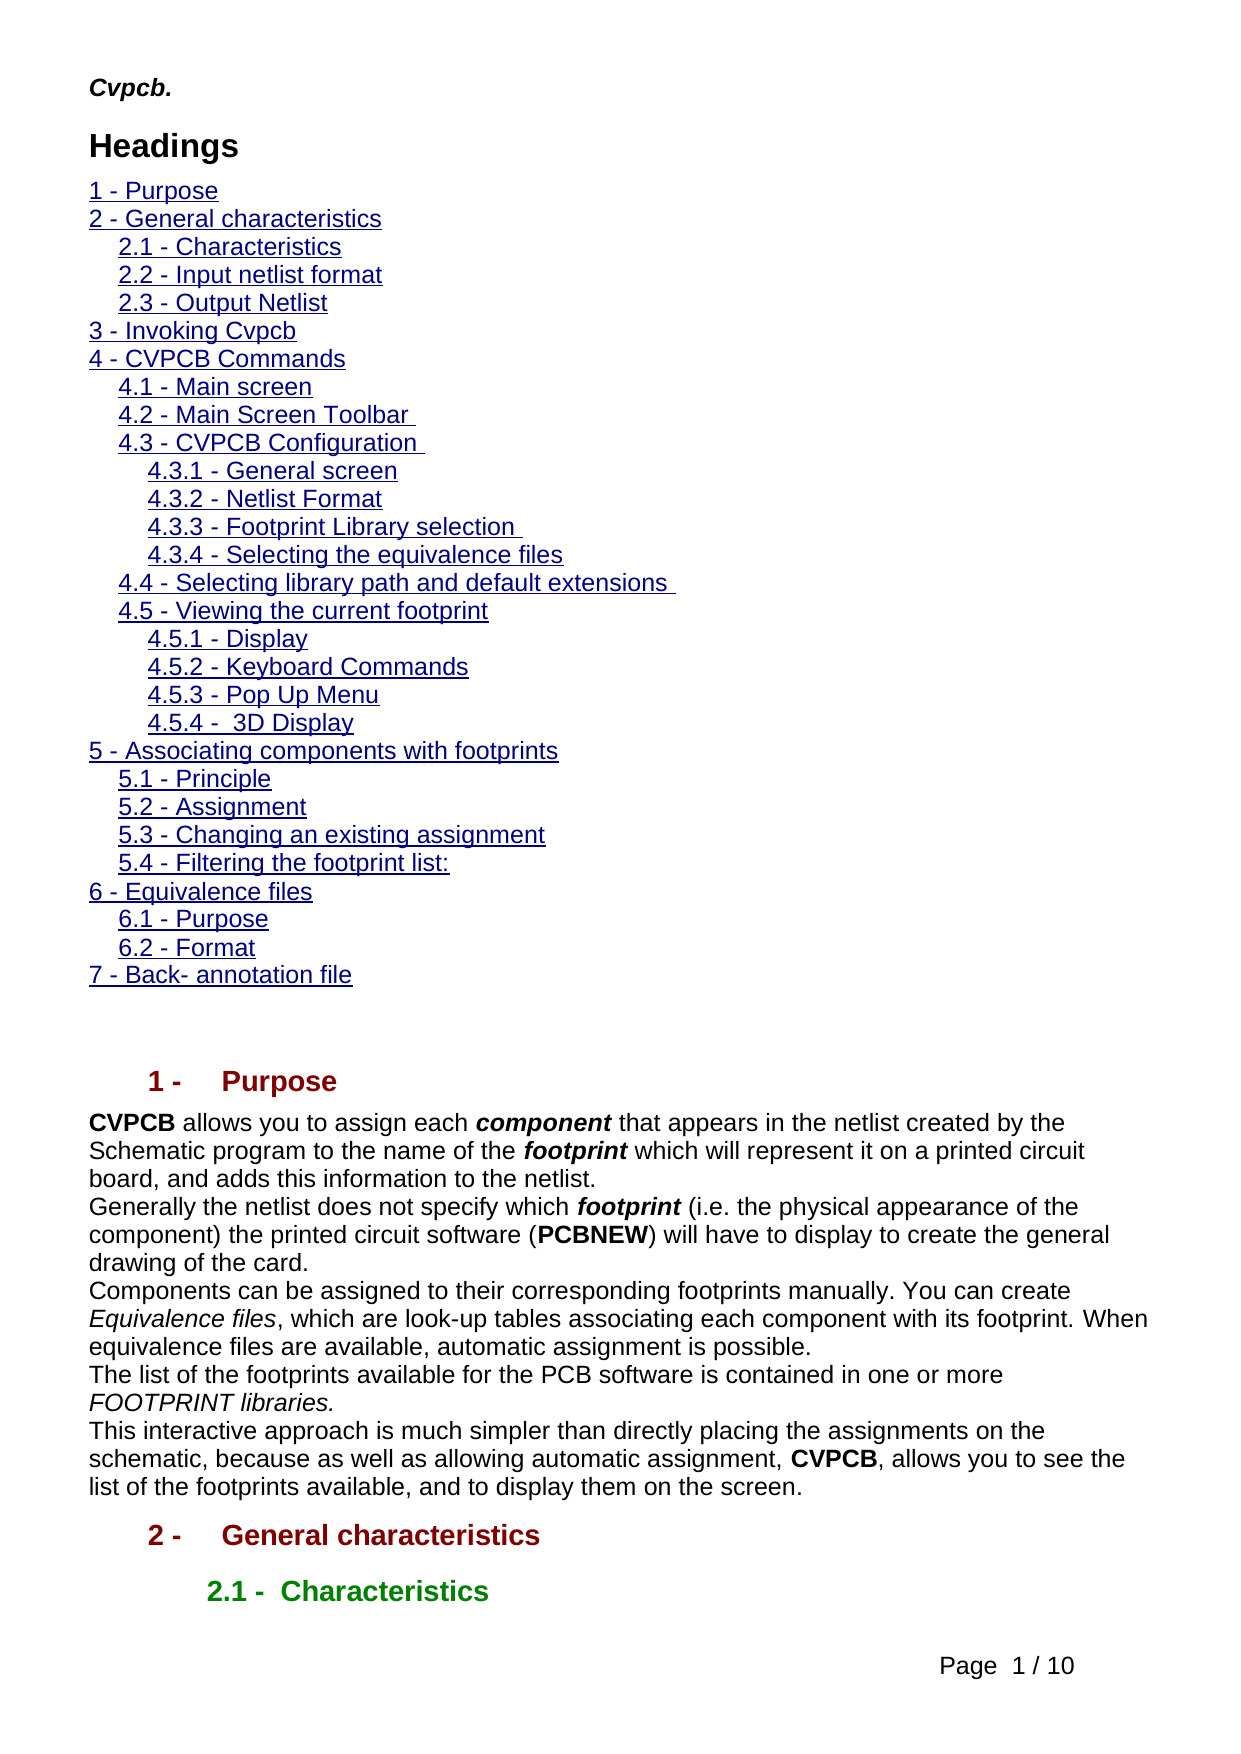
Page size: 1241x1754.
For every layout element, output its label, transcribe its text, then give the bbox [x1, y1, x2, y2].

text 6 - Equivalence files [88, 877, 1152, 905]
text This interactive approach is much simpler than directly placing the assignments on the schematic, because as well as allowing automatic assignment, CVPCB, allows you to see the list of the footprints available, and to display them on the screen. [88, 1417, 1152, 1501]
text 4.3.1 - General screen [147, 457, 1152, 485]
text 1 - Purpose [88, 177, 1152, 205]
text 4.1 - Main screen [118, 373, 1152, 401]
text 2.2 - Input netlist format [118, 261, 1152, 289]
text 5.2 - Assignment [118, 793, 1152, 821]
text Generally the netlist does not specify which footprint (i.e. the physical appearance of the component) the printed circuit software (PCBNEW) will have to display to create the general drawing of the card. [88, 1193, 1152, 1277]
text 5.3 - Changing an existing assignment [118, 821, 1152, 849]
text 2 - General characteristics [88, 205, 1152, 233]
subtitle Headings [88, 127, 1152, 164]
subtitle General characteristics [148, 1519, 1152, 1551]
text 4.3 - CVPCB Configuration [118, 429, 1152, 457]
text 5.4 - Filtering the footprint list: [118, 849, 1152, 877]
text The list of the footprints available for the PCB software is contained in one or more FOOTPRINT libraries. [88, 1361, 1152, 1417]
text 4 - CVPCB Commands [88, 345, 1152, 373]
text 4.3.4 - Selecting the equivalence files [147, 541, 1152, 569]
text 4.3.2 - Netlist Format [147, 485, 1152, 513]
subtitle Purpose [148, 1065, 1152, 1097]
text CVPCB allows you to assign each component that appears in the netlist created by the Schematic program to the name of the footprint which will represent it on a printed circuit board, and adds this information to the netlist. [88, 1109, 1152, 1193]
text 6.2 - Format [118, 933, 1152, 961]
text 3 - Invoking Cvpcb [88, 317, 1152, 345]
text 4.5.4 - 3D Display [147, 709, 1152, 737]
text Components can be assigned to their corresponding footprints manually. You can create Equivalence files, which are look-up tables associating each component with its footprint. When equivalence files are available, automatic assignment is possible. [88, 1277, 1152, 1361]
text 4.3.3 - Footprint Library selection [147, 513, 1152, 541]
text 5 - Associating components with footprints [88, 737, 1152, 765]
text 4.5 - Viewing the current footprint [118, 597, 1152, 625]
text 4.5.3 - Pop Up Menu [147, 681, 1152, 709]
text 5.1 - Principle [118, 765, 1152, 793]
text 4.5.2 - Keyboard Commands [147, 653, 1152, 681]
subtitle Characteristics [207, 1575, 1152, 1607]
text 4.5.1 - Display [147, 625, 1152, 653]
text 2.3 - Output Netlist [118, 289, 1152, 317]
text 4.4 - Selecting library path and default extensions [118, 569, 1152, 597]
text 2.1 - Characteristics [118, 233, 1152, 261]
text 7 - Back- annotation file [88, 961, 1152, 989]
text 4.2 - Main Screen Toolbar [118, 401, 1152, 429]
text 6.1 - Purpose [118, 905, 1152, 933]
